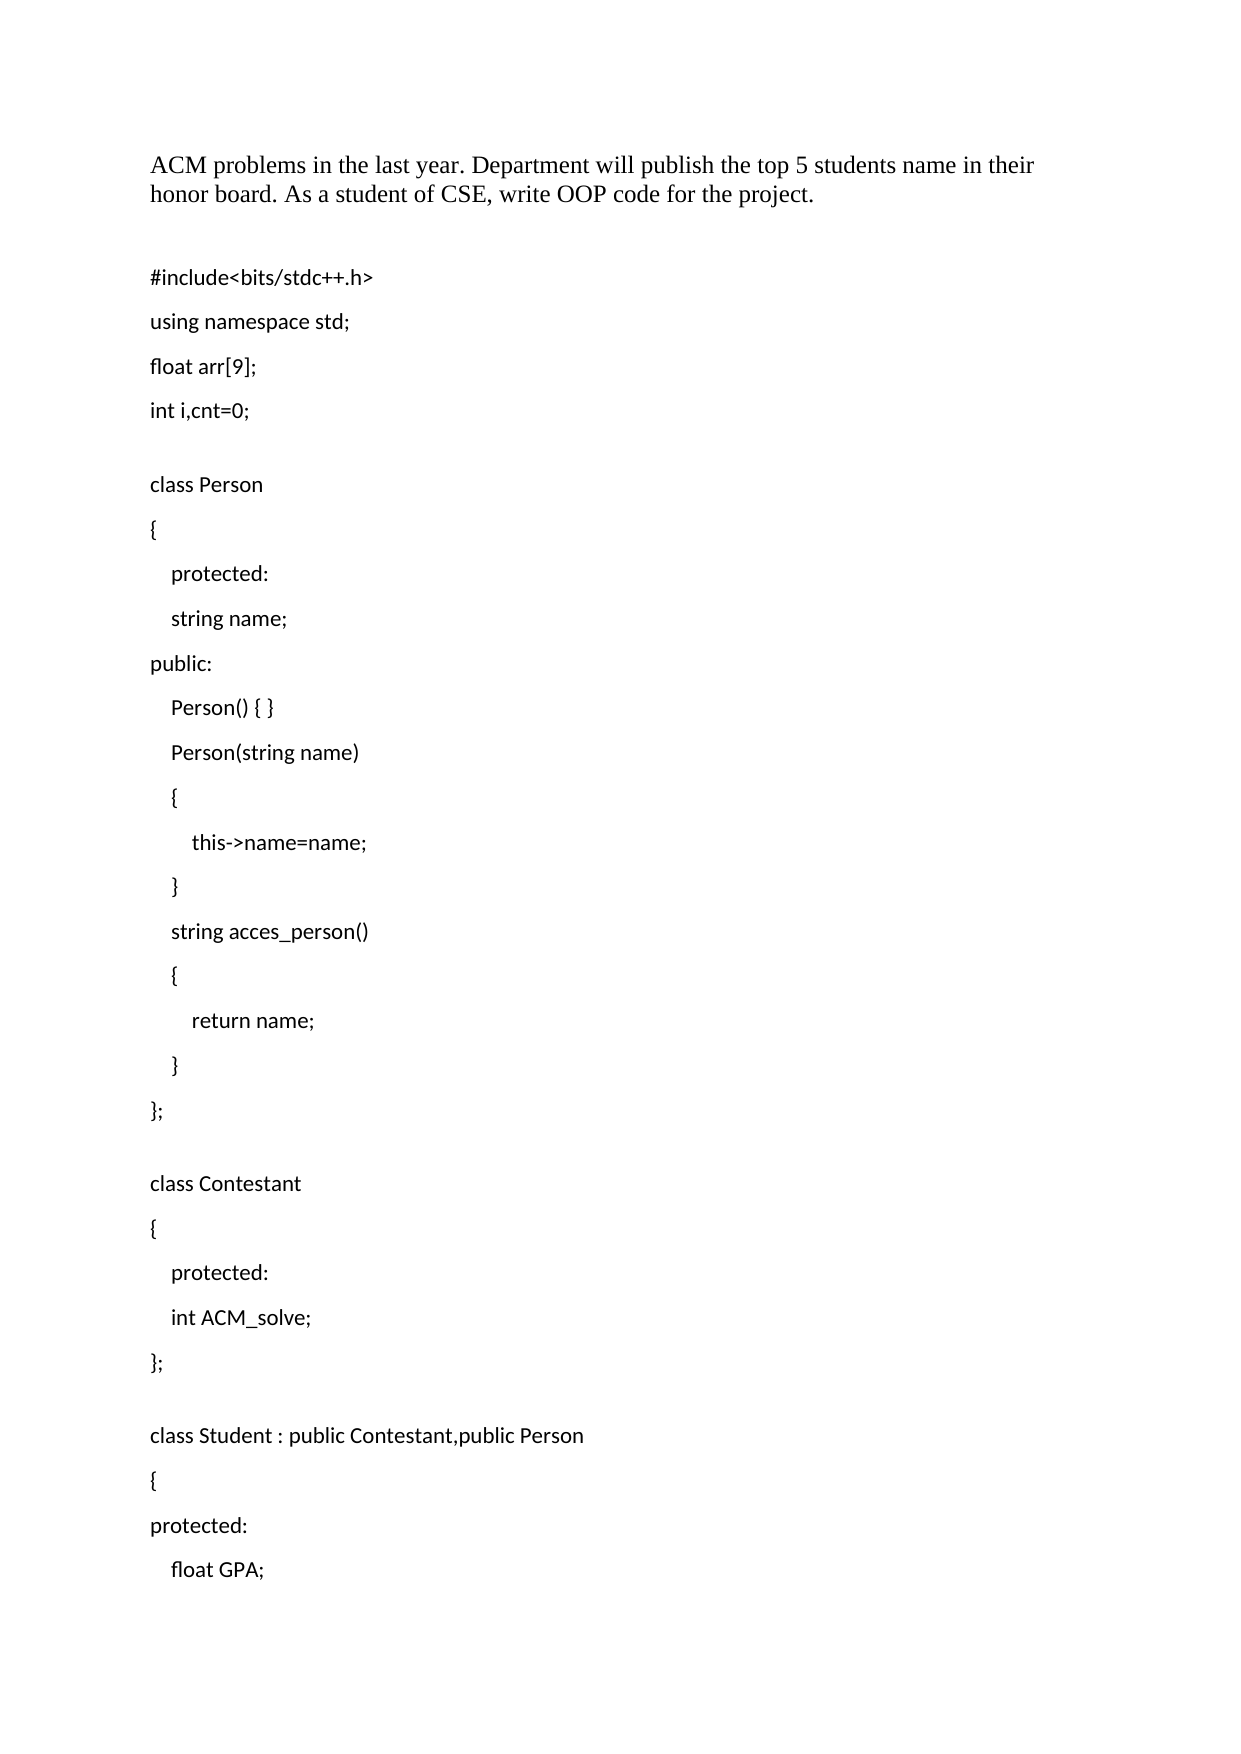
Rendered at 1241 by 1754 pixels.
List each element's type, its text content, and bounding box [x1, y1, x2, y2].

text protected: [150, 1511, 1090, 1539]
text using namespace std; [150, 307, 1090, 335]
text Person(string name) [150, 738, 1090, 766]
text Person() { } [150, 693, 1090, 722]
text float arr[9]; [150, 352, 1090, 380]
text int ACM_solve; [150, 1303, 1090, 1331]
text }; [150, 1096, 1090, 1124]
text class Student : public Contestant,public Person [150, 1421, 1090, 1449]
text { [150, 962, 1090, 990]
text { [150, 1214, 1090, 1242]
text #include<bits/stdc++.h> [150, 263, 1090, 291]
text }; [150, 1348, 1090, 1376]
text string acces_person() [150, 917, 1090, 945]
text { [150, 1466, 1090, 1494]
text protected: [150, 1258, 1090, 1287]
text } [150, 872, 1090, 900]
text public: [150, 649, 1090, 677]
text { [150, 783, 1090, 811]
text { [150, 515, 1090, 543]
text string name; [150, 604, 1090, 632]
text class Person [150, 470, 1090, 498]
text return name; [150, 1006, 1090, 1034]
text } [150, 1051, 1090, 1079]
text ACM problems in the last year. Department will publish the top 5 students name in their honor board. As a student of CSE, write OOP code for the project. [150, 150, 1090, 207]
text int i,cnt=0; [150, 397, 1090, 425]
text float GPA; [150, 1555, 1090, 1583]
text this->name=name; [150, 828, 1090, 856]
text protected: [150, 559, 1090, 587]
text class Contestant [150, 1169, 1090, 1197]
